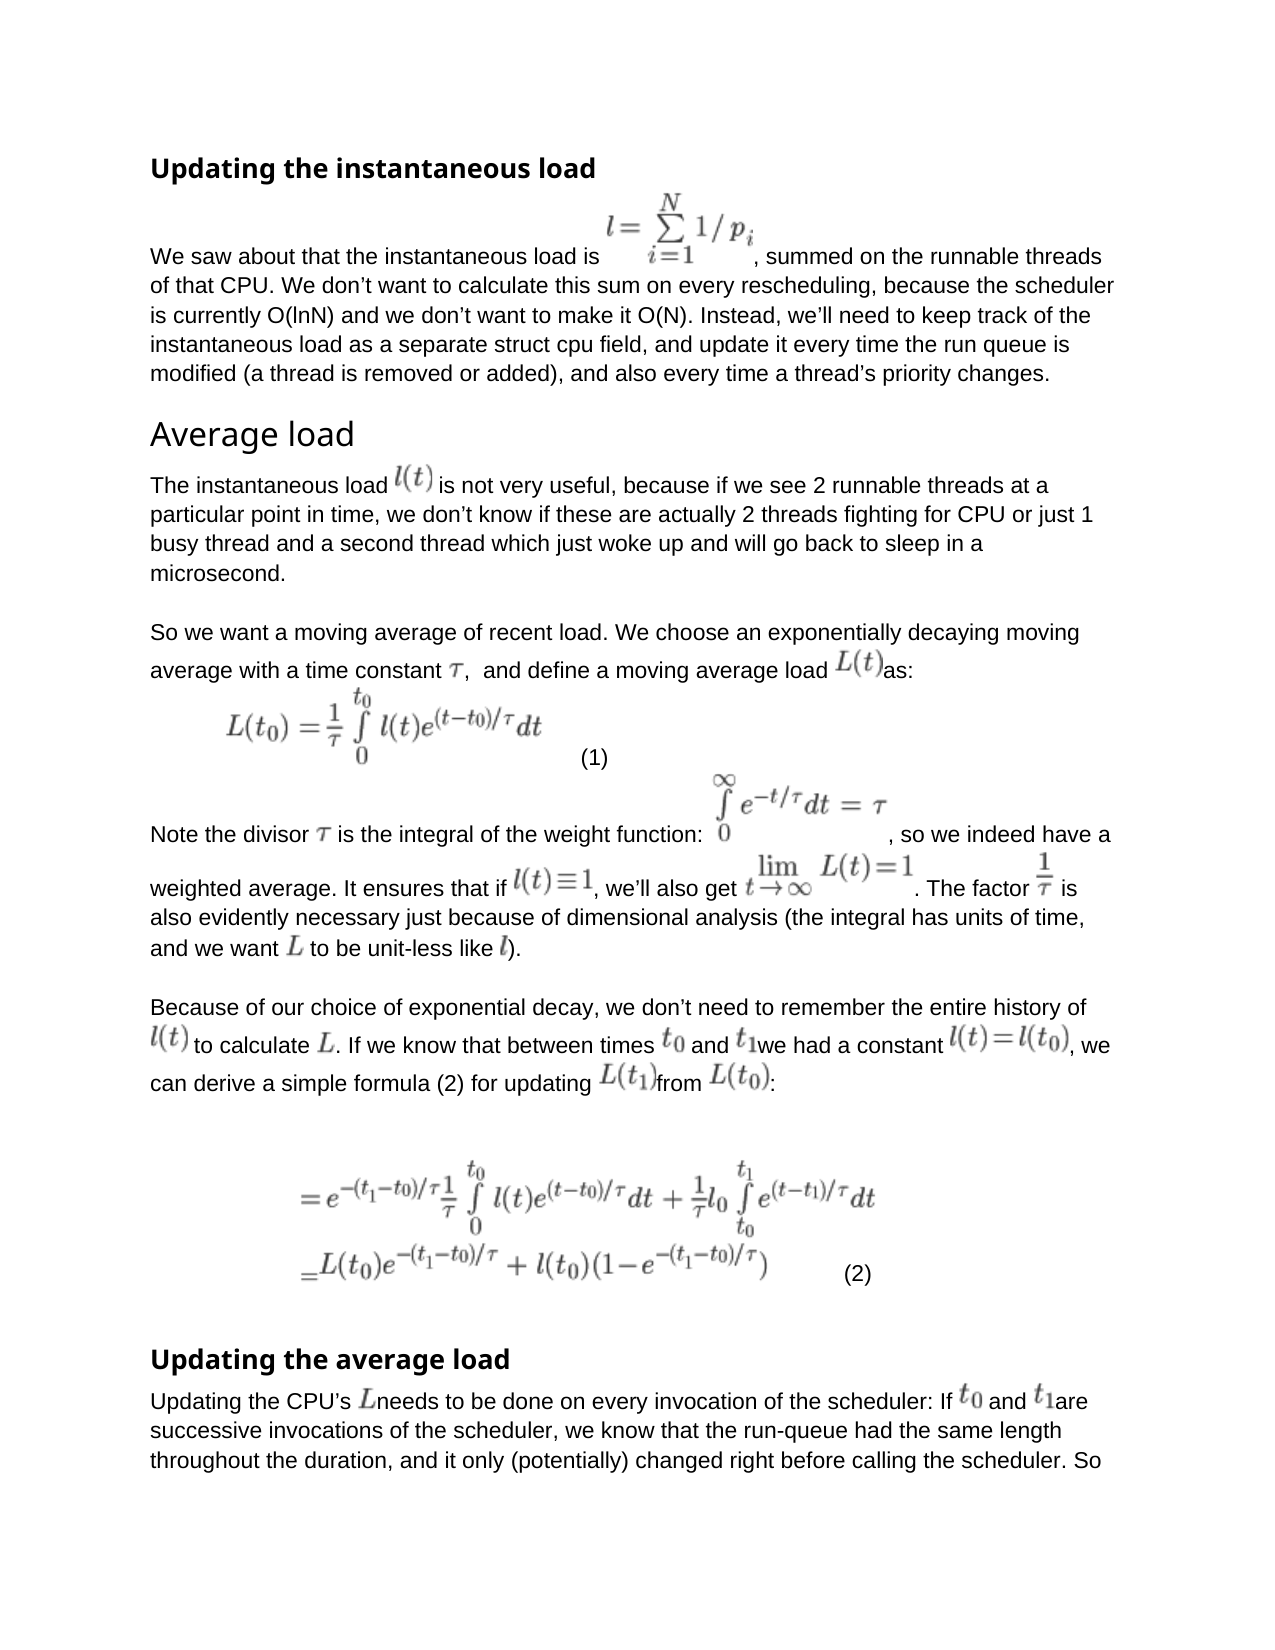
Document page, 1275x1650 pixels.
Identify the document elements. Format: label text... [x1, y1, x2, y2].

picture [150, 1023, 188, 1054]
text (1) [150, 687, 1125, 770]
picture [709, 773, 888, 843]
picture [735, 1026, 758, 1054]
picture [598, 1062, 657, 1092]
subtitle Updating the average load [150, 1341, 1125, 1377]
picture [958, 1382, 983, 1410]
picture [1035, 851, 1055, 897]
picture [1033, 1382, 1055, 1410]
text Updating the CPU’s needs to be done on every invocation of the scheduler: If and are successive invocations of the scheduler, we know that the run-queue had the same length throughout the duration, and it only (potentially) changed right before calling the scheduler. So [150, 1383, 1125, 1473]
text We saw about that the instantaneous load is , summed on the runnable threads of that CPU. We don’t want to calculate this sum on every rescheduling, because the scheduler is currently O(lnN) and we don’t want to make it O(N). Instead, we’ll need to keep track of the instantaneous load as a separate struct cpu field, and update it every time the run queue is modified (a thread is removed or added), and also every time a thread’s priority changes. [150, 192, 1125, 387]
picture [661, 1026, 685, 1054]
text The instantaneous load is not very useful, because if we see 2 runnable threads at a particular point in time, we don’t know if these are actually 2 threads fighting for CPU or just 1 busy thread and a second thread which just woke up and will go back to sleep in a microsecond. [150, 463, 1125, 586]
text Because of our choice of exponential decay, we don’t need to remember the entire history of to calculate . If we know that between times and we had a constant , we can derive a simple formula (2) for updating from : [150, 994, 1125, 1097]
picture [606, 192, 753, 265]
subtitle Updating the instantaneous load [150, 150, 1125, 187]
picture [708, 1062, 770, 1092]
picture [357, 1387, 377, 1410]
picture [500, 934, 508, 957]
subtitle Average load [150, 411, 1125, 457]
picture [225, 687, 543, 766]
picture [834, 648, 883, 679]
picture [315, 826, 332, 843]
text So we want a moving average of recent load. We choose an exponentially decaying moving average with a time constant , and define a moving average load as: [150, 619, 1125, 683]
picture [285, 934, 304, 957]
picture [300, 1159, 876, 1239]
picture [316, 1031, 335, 1054]
picture [513, 866, 593, 897]
picture [743, 852, 914, 897]
picture [300, 1242, 768, 1282]
text (2) [150, 1243, 1125, 1287]
picture [448, 662, 464, 679]
text Note the divisor is the integral of the weight function: , so we indeed have a weighted average. It ensures that if , we’ll also get . The factor is also evidently necessary just because of dimensional analysis (the integral has units of time, and we want to be unit-less like ). [150, 774, 1125, 961]
picture [949, 1023, 1069, 1054]
picture [394, 463, 433, 494]
